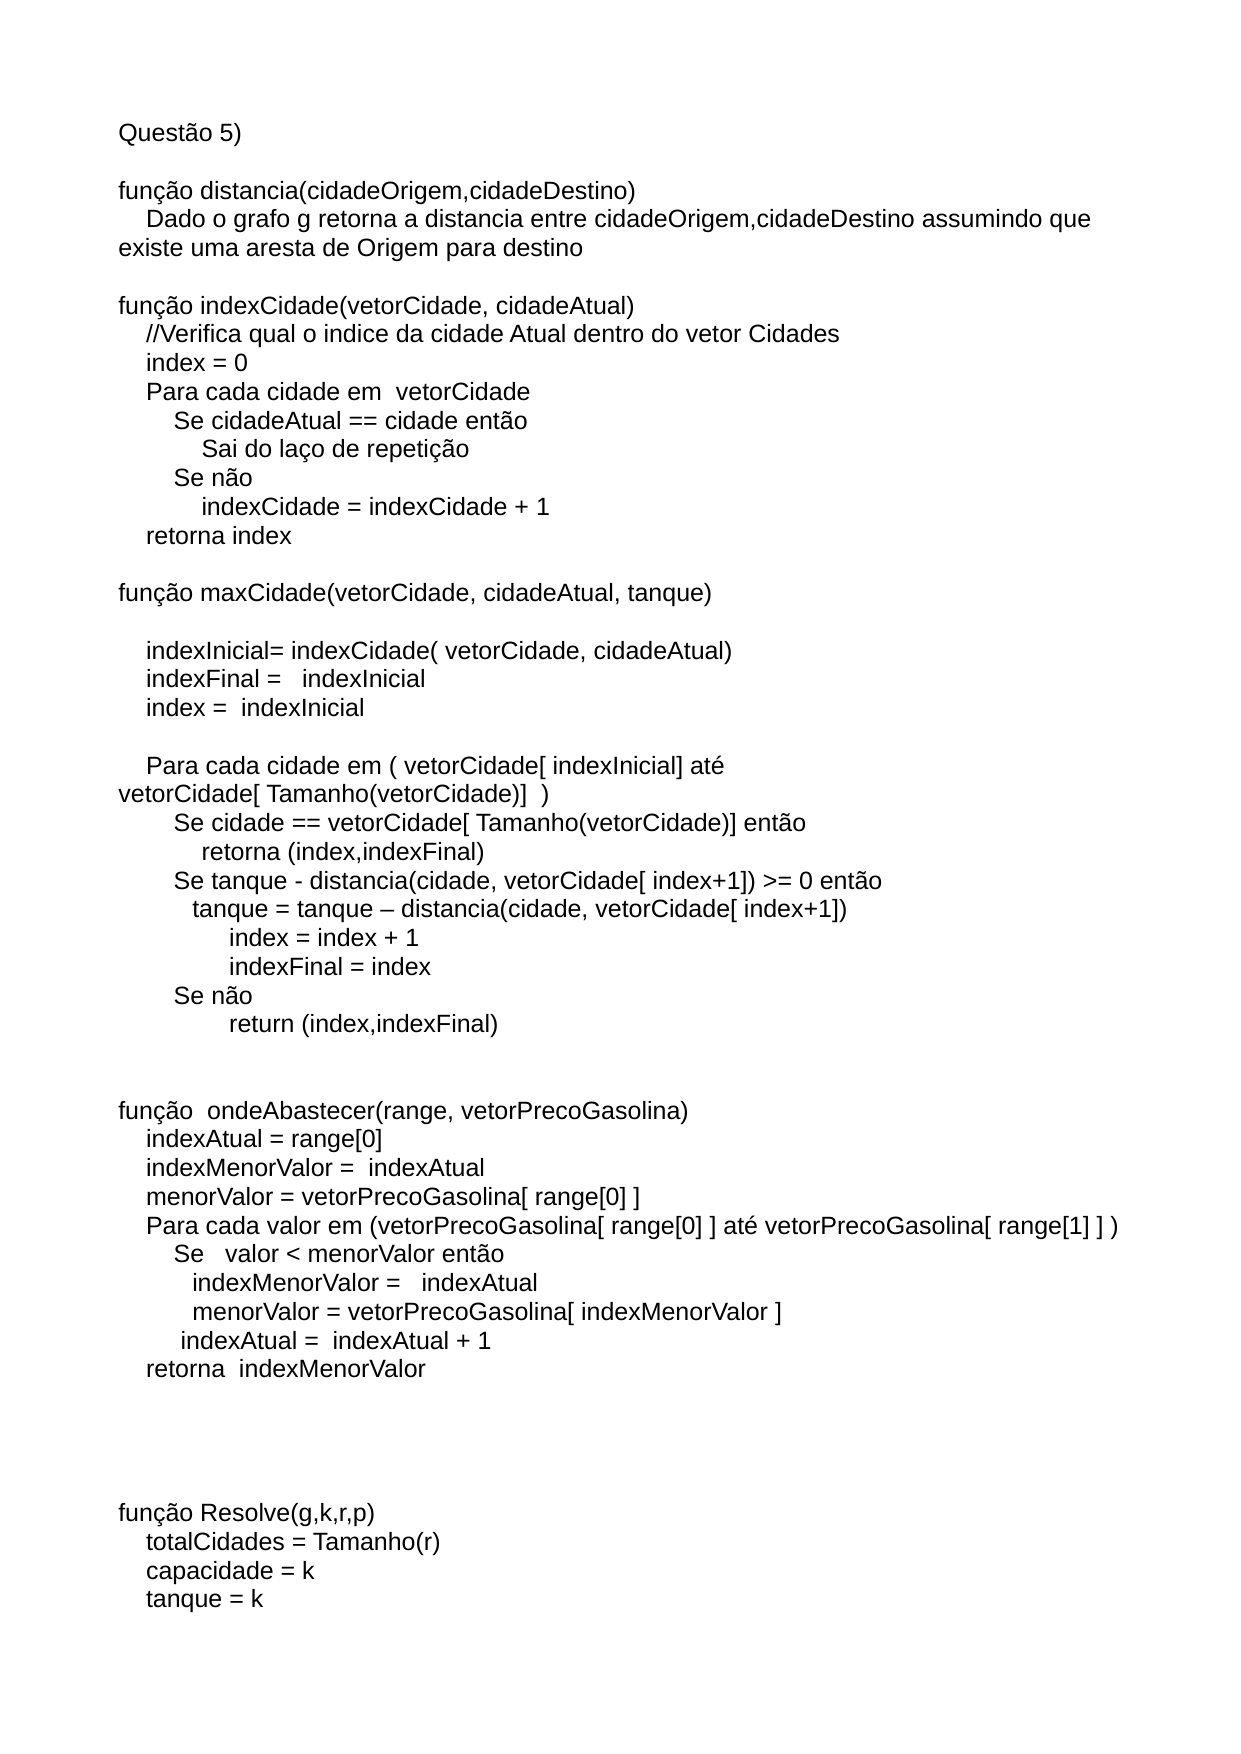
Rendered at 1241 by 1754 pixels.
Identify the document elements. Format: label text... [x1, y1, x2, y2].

text tanque = k [118, 1584, 1122, 1613]
text função maxCidade(vetorCidade, cidadeAtual, tanque) [118, 578, 1122, 607]
text index = index + 1 [118, 923, 1122, 952]
text função distancia(cidadeOrigem,cidadeDestino) [118, 176, 1122, 204]
text indexAtual = indexAtual + 1 [118, 1326, 1122, 1354]
text Dado o grafo g retorna a distancia entre cidadeOrigem,cidadeDestino assumindo que existe uma aresta de Origem para destino [118, 204, 1122, 262]
text indexFinal = indexInicial [118, 664, 1122, 693]
text retorna (index,indexFinal) [118, 837, 1122, 866]
text indexFinal = index [118, 952, 1122, 981]
text Se cidadeAtual == cidade então [118, 406, 1122, 434]
text função ondeAbastecer(range, vetorPrecoGasolina) [118, 1096, 1122, 1124]
text função indexCidade(vetorCidade, cidadeAtual) [118, 291, 1122, 319]
text index = indexInicial [118, 693, 1122, 722]
text Se tanque - distancia(cidade, vetorCidade[ index+1]) >= 0 então [118, 866, 1122, 894]
text retorna indexMenorValor [118, 1354, 1122, 1383]
text indexCidade = indexCidade + 1 [118, 492, 1122, 521]
text indexInicial= indexCidade( vetorCidade, cidadeAtual) [118, 636, 1122, 664]
text totalCidades = Tamanho(r) [118, 1527, 1122, 1556]
text indexMenorValor = indexAtual [118, 1268, 1122, 1297]
text index = 0 [118, 348, 1122, 377]
text retorna index [118, 521, 1122, 549]
text Se não [118, 981, 1122, 1009]
text Sai do laço de repetição [118, 434, 1122, 463]
text Para cada valor em (vetorPrecoGasolina[ range[0] ] até vetorPrecoGasolina[ range[1] ] ) [118, 1211, 1122, 1239]
text menorValor = vetorPrecoGasolina[ indexMenorValor ] [118, 1297, 1122, 1326]
text menorValor = vetorPrecoGasolina[ range[0] ] [118, 1182, 1122, 1211]
text tanque = tanque – distancia(cidade, vetorCidade[ index+1]) [118, 894, 1122, 923]
text //Verifica qual o indice da cidade Atual dentro do vetor Cidades [118, 319, 1122, 348]
text indexMenorValor = indexAtual [118, 1153, 1122, 1182]
text Se cidade == vetorCidade[ Tamanho(vetorCidade)] então [118, 808, 1122, 837]
text Para cada cidade em vetorCidade [118, 377, 1122, 406]
text capacidade = k [118, 1556, 1122, 1584]
text Se não [118, 463, 1122, 492]
text Se valor < menorValor então [118, 1239, 1122, 1268]
text indexAtual = range[0] [118, 1124, 1122, 1153]
text função Resolve(g,k,r,p) [118, 1498, 1122, 1527]
text return (index,indexFinal) [118, 1009, 1122, 1038]
text Para cada cidade em ( vetorCidade[ indexInicial] até vetorCidade[ Tamanho(vetorCidade)] ) [118, 751, 1122, 808]
text Questão 5) [118, 118, 1122, 147]
